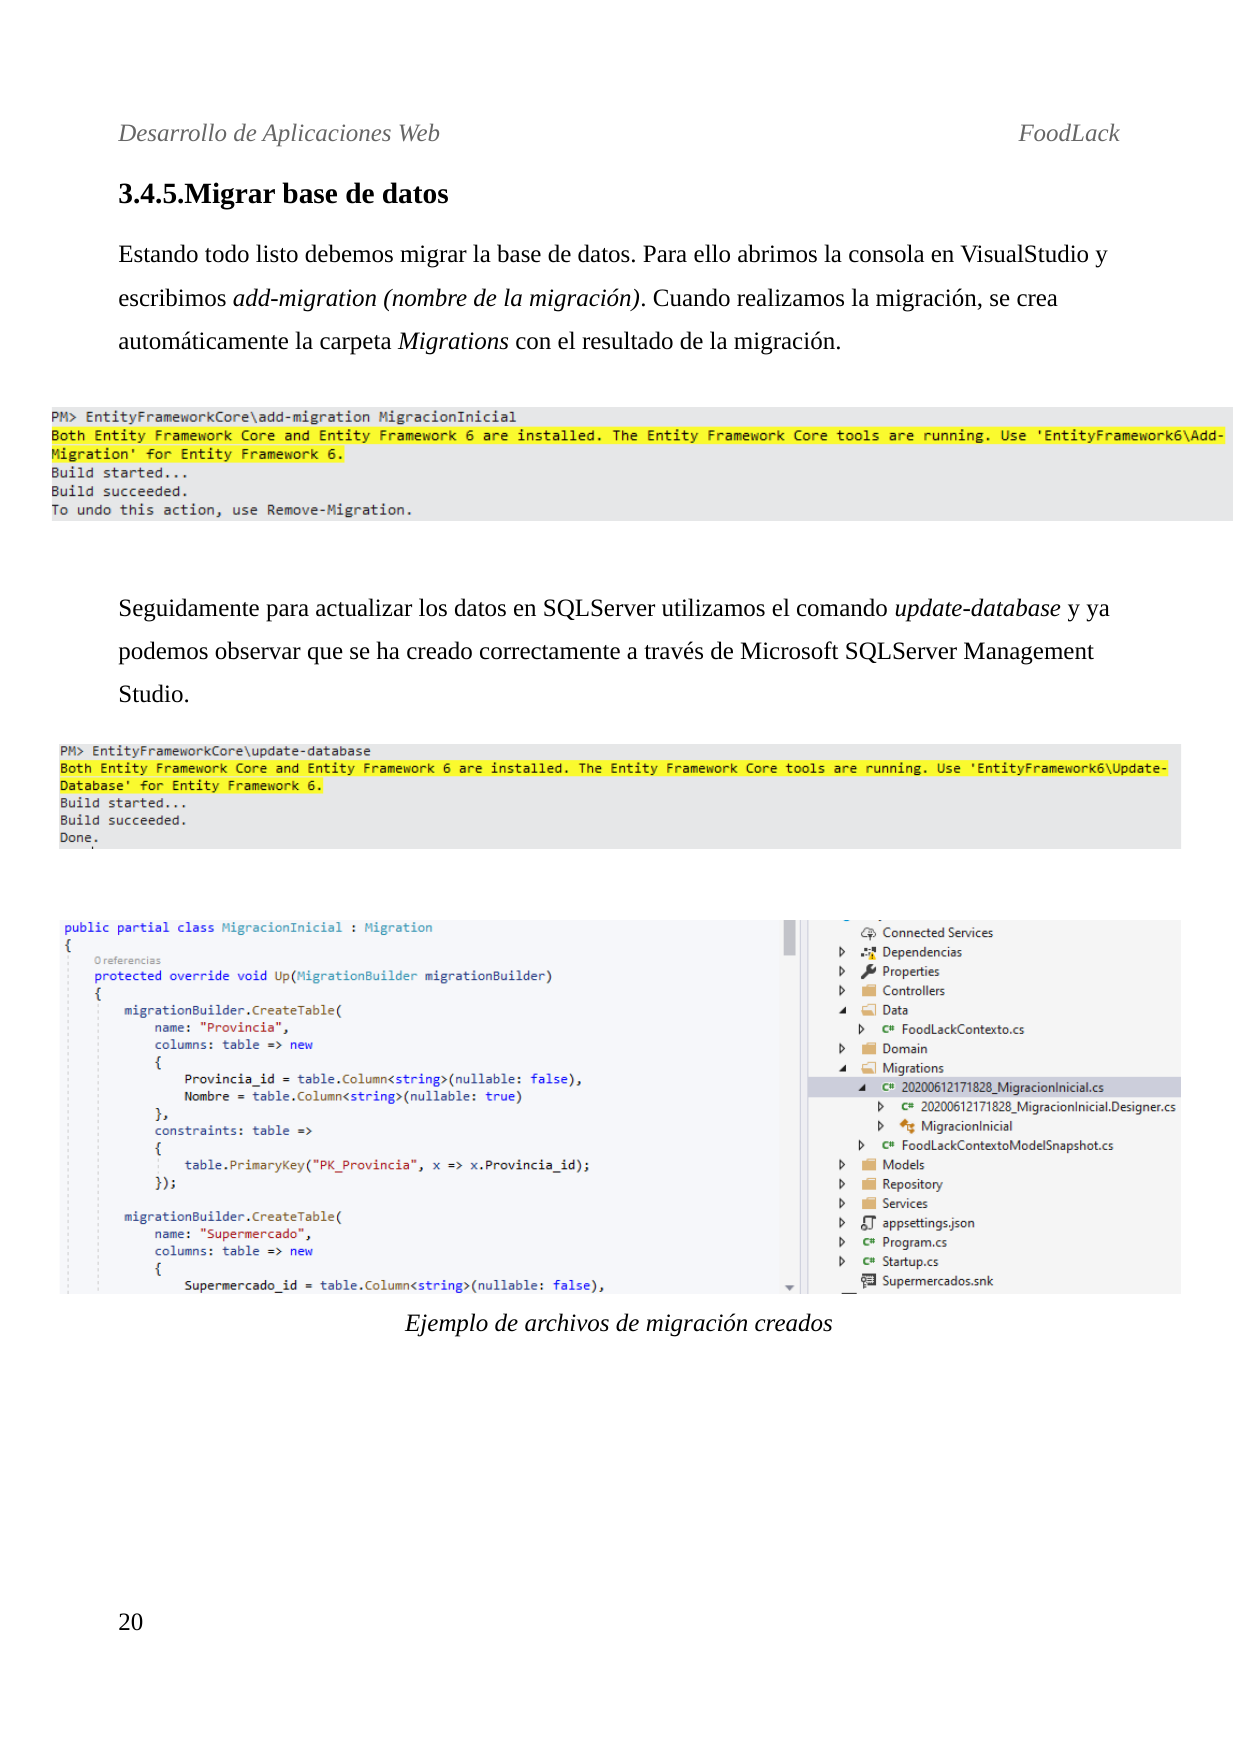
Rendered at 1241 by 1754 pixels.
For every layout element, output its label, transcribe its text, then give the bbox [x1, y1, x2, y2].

text Ejemplo de archivos de migración creados [118, 1294, 1122, 1337]
picture [59, 744, 1182, 849]
subtitle 3.4.5.Migrar base de datos [118, 176, 1122, 210]
picture [59, 920, 1181, 1294]
text Estando todo listo debemos migrar la base de datos. Para ello abrimos la consola en VisualStudio y escribimos add-migration (nombre de la migración). Cuando realizamos la migración, se crea automáticamente la carpeta Migrations con el resultado de la migración. [118, 239, 1122, 354]
text Seguidamente para actualizar los datos en SQLServer utilizamos el comando update-database y ya podemos observar que se ha creado correctamente a través de Microsoft SQLServer Management Studio. [118, 593, 1122, 708]
picture [51, 407, 1233, 521]
